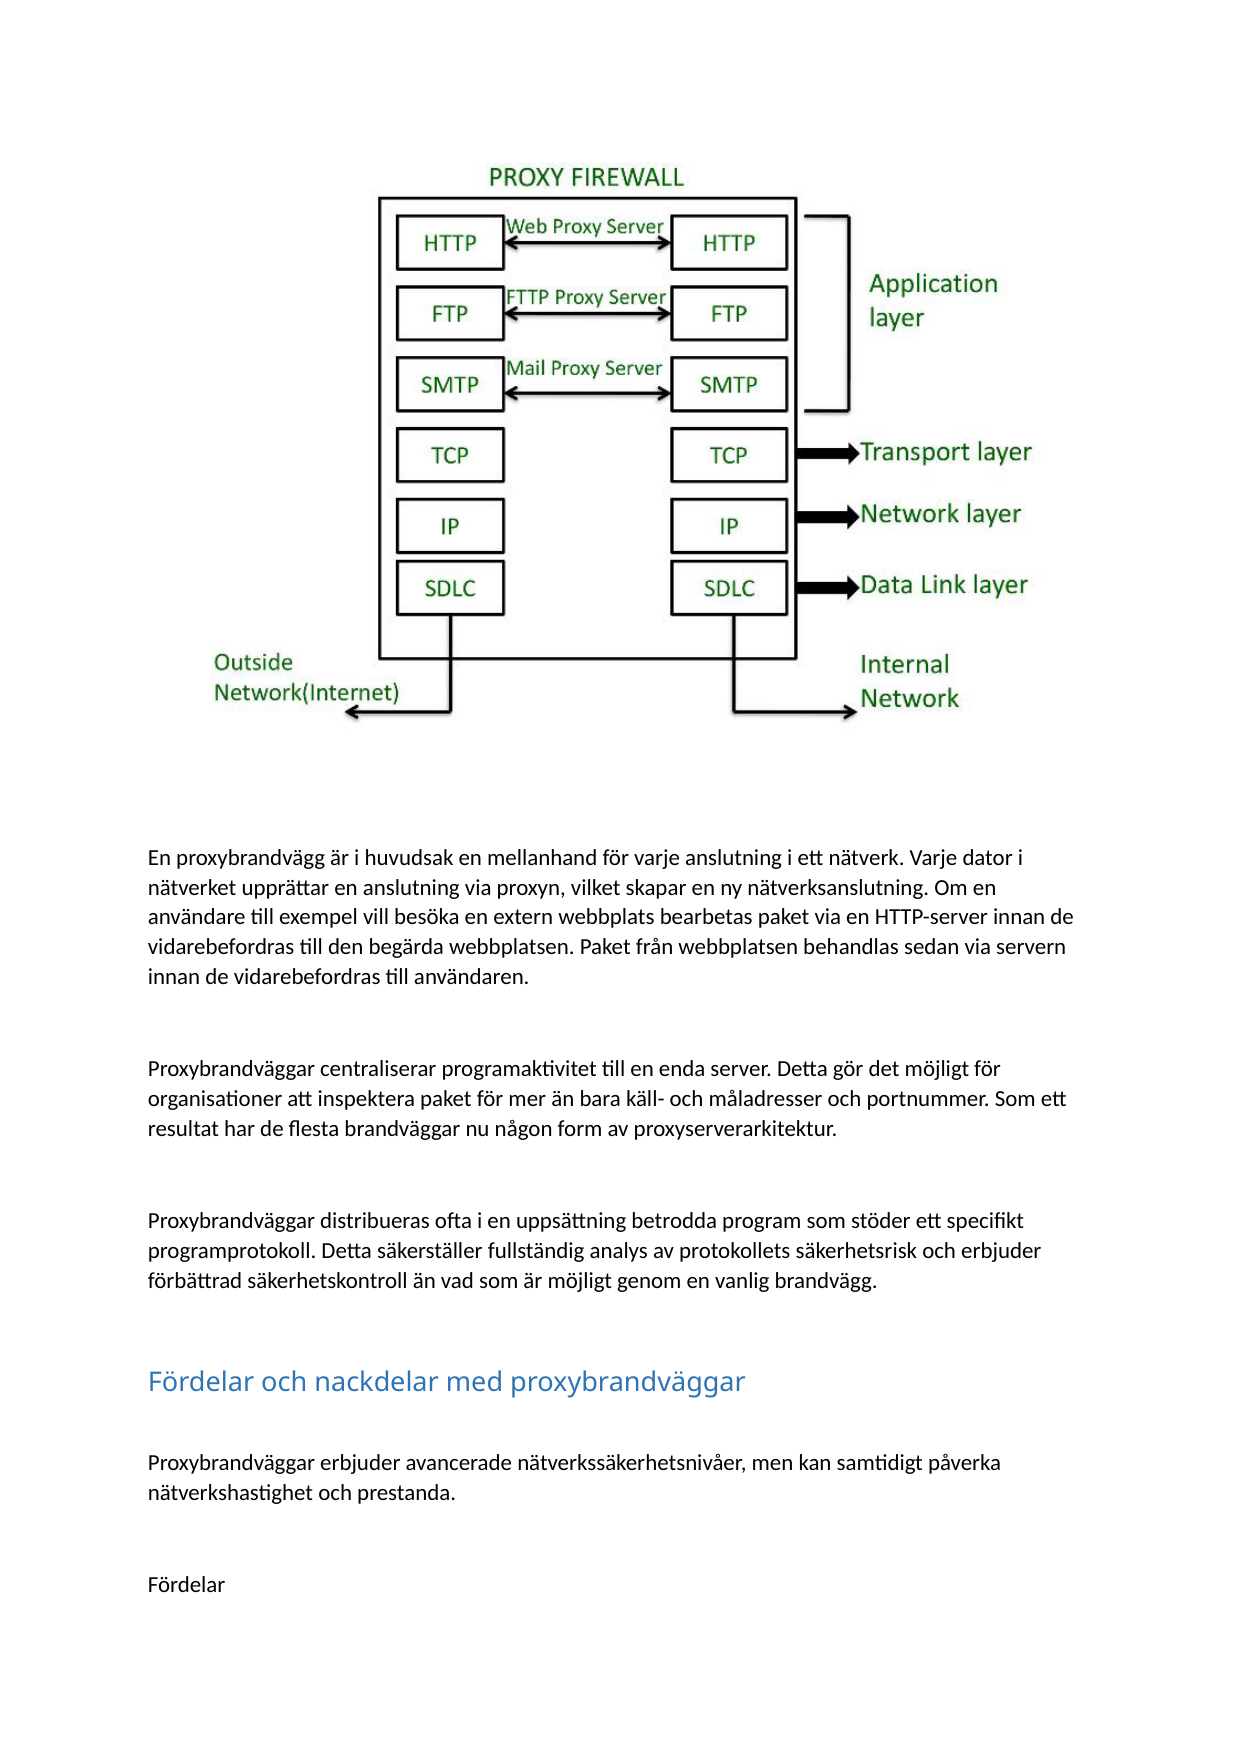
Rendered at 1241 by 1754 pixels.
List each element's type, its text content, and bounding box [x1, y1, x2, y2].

text En proxybrandvägg är i huvudsak en mellanhand för varje anslutning i ett nätverk. Varje dator i nätverket upprättar en anslutning via proxyn, vilket skapar en ny nätverksanslutning. Om en användare till exempel vill besöka en extern webbplats bearbetas paket via en HTTP-server innan de vidarebefordras till den begärda webbplatsen. Paket från webbplatsen behandlas sedan via servern innan de vidarebefordras till användaren. [148, 843, 1093, 990]
text Proxybrandväggar centraliserar programaktivitet till en enda server. Detta gör det möjligt för organisationer att inspektera paket för mer än bara käll- och måladresser och portnummer. Som ett resultat har de flesta brandväggar nu någon form av proxyserverarkitektur. [148, 1054, 1093, 1142]
text Proxybrandväggar distribueras ofta i en uppsättning betrodda program som stöder ett specifikt programprotokoll. Detta säkerställer fullständig analys av protokollets säkerhetsrisk och erbjuder förbättrad säkerhetskontroll än vad som är möjligt genom en vanlig brandvägg. [148, 1207, 1093, 1294]
text Proxybrandväggar erbjuder avancerade nätverkssäkerhetsnivåer, men kan samtidigt påverka nätverkshastighet och prestanda. [148, 1448, 1093, 1506]
subtitle Fördelar och nackdelar med proxybrandväggar [148, 1363, 1093, 1400]
text Fördelar [148, 1571, 1093, 1599]
